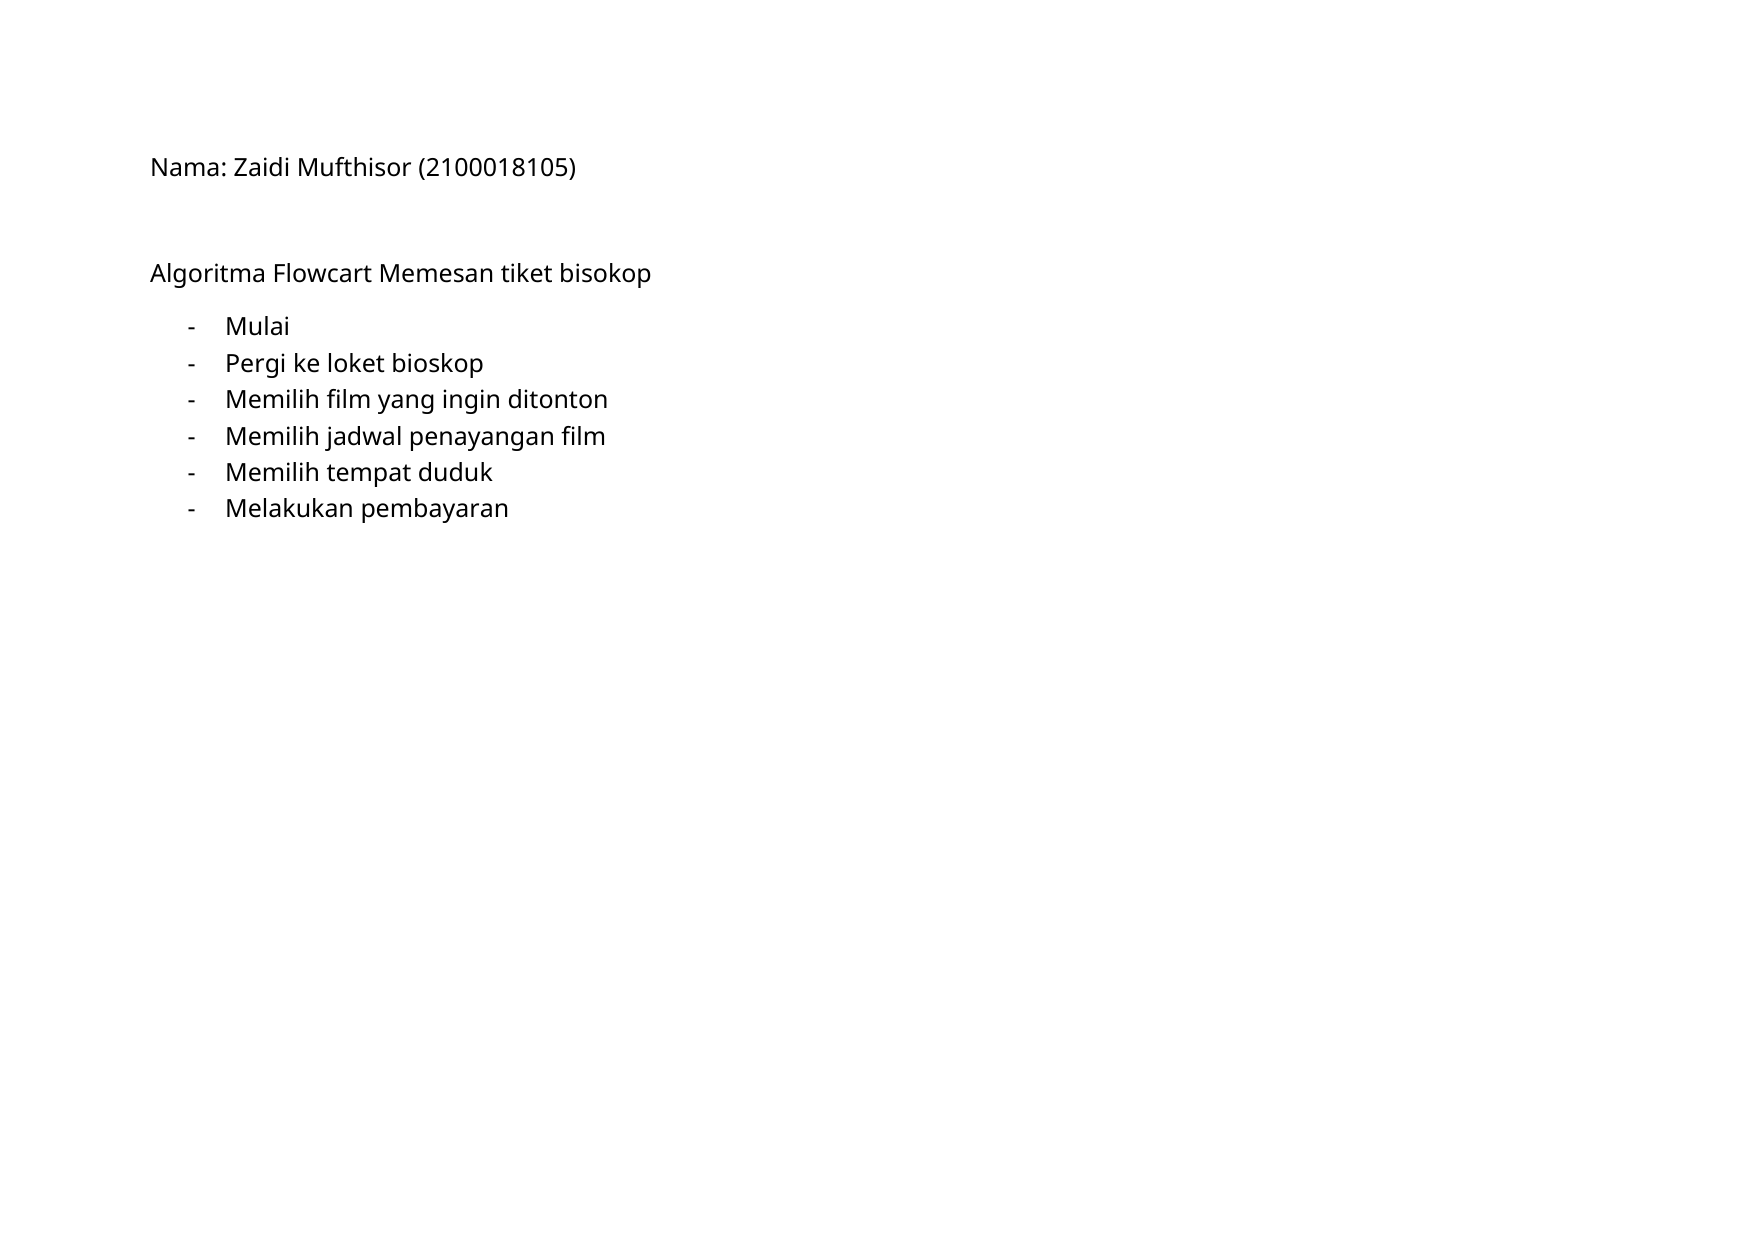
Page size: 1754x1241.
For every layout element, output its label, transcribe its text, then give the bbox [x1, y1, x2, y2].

list Melakukan pembayaran [187, 491, 1604, 525]
list Memilih film yang ingin ditonton [187, 382, 1604, 416]
list Pergi ke loket bioskop [187, 345, 1604, 379]
text Nama: Zaidi Mufthisor (2100018105) [150, 150, 1604, 184]
list Mulai [187, 309, 1604, 343]
list Memilih tempat duduk [187, 454, 1604, 488]
text Algoritma Flowcart Memesan tiket bisokop [150, 256, 1604, 290]
list Memilih jadwal penayangan film [187, 418, 1604, 452]
